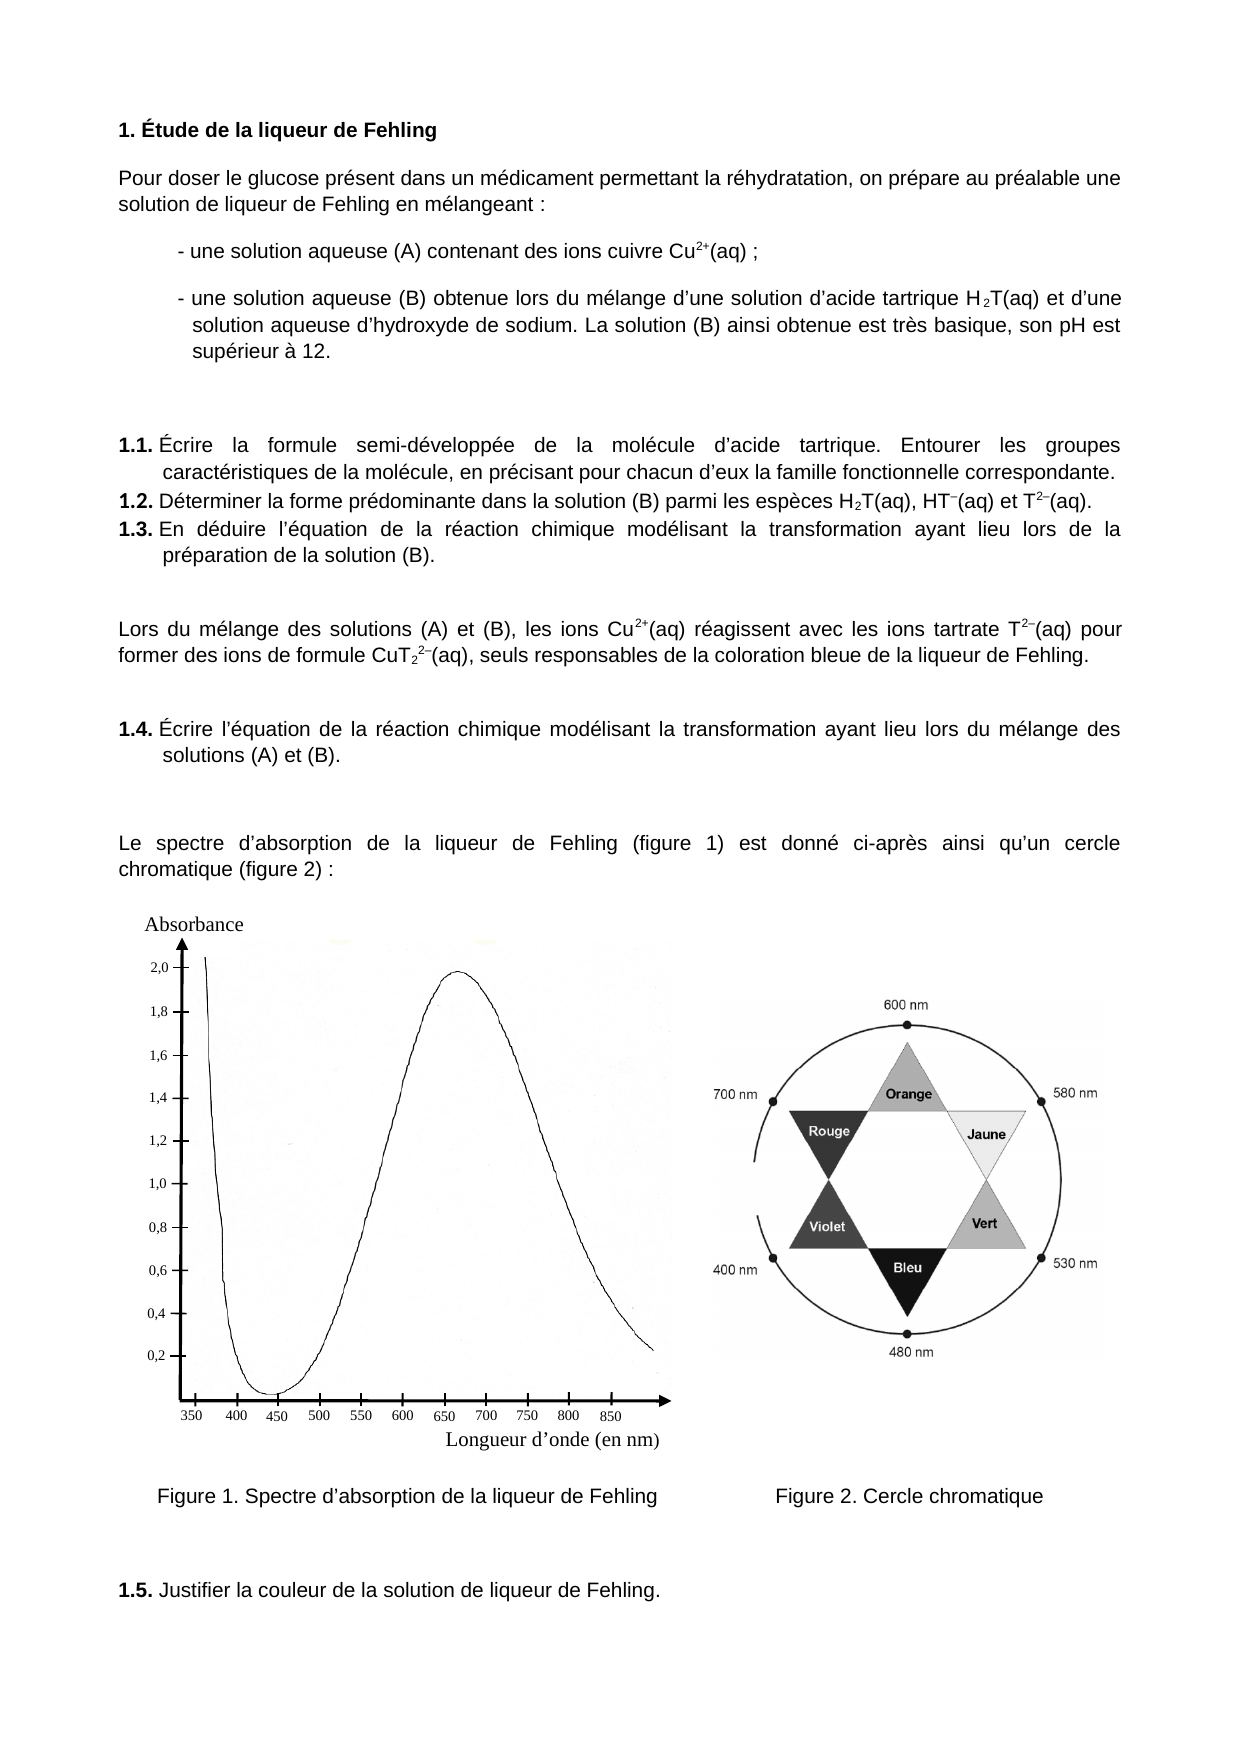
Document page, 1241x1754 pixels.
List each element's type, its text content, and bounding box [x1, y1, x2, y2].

table_header [118, 904, 697, 1483]
list 1.5. Justifier la couleur de la solution de liqueur de Fehling. [118, 1578, 1122, 1602]
table_header [697, 904, 1122, 1483]
text - une solution aqueuse (A) contenant des ions cuivre Cu2+(aq) ; [177, 239, 1122, 263]
list Écrire la formule semi-développée de la molécule d’acide tartrique. Entourer les groupes caractéristiques de la molécule, en précisant pour chacun d’eux la famille fonctionnelle correspondante. [118, 433, 1122, 483]
text 1. Étude de la liqueur de Fehling [118, 118, 1122, 142]
picture [712, 995, 1107, 1369]
table_cell Figure 2. Cercle chromatique [697, 1484, 1122, 1531]
text - une solution aqueuse (B) obtenue lors du mélange d’une solution d’acide tartrique H2T(aq) et d’une solution aqueuse d’hydroxyde de sodium. La solution (B) ainsi obtenue est très basique, son pH est supérieur à 12. [177, 286, 1122, 363]
table_cell Figure 1. Spectre d’absorption de la liqueur de Fehling [118, 1484, 697, 1531]
list Écrire l’équation de la réaction chimique modélisant la transformation ayant lieu lors du mélange des solutions (A) et (B). [118, 716, 1122, 767]
list Déterminer la forme prédominante dans la solution (B) parmi les espèces H2T(aq), HT–(aq) et T2–(aq). [118, 486, 1122, 514]
picture [189, 940, 673, 1395]
text Lors du mélange des solutions (A) et (B), les ions Cu2+(aq) réagissent avec les ions tartrate T2–(aq) pour former des ions de formule CuT22–(aq), seuls responsables de la coloration bleue de la liqueur de Fehling. [118, 616, 1122, 667]
list Le spectre d’absorption de la liqueur de Fehling (figure 1) est donné ci-après ainsi qu’un cercle chromatique (figure 2) : [118, 831, 1122, 881]
list En déduire l’équation de la réaction chimique modélisant la transformation ayant lieu lors de la préparation de la solution (B). [118, 517, 1122, 567]
text Pour doser le glucose présent dans un médicament permettant la réhydratation, on prépare au préalable une solution de liqueur de Fehling en mélangeant : [118, 165, 1122, 216]
